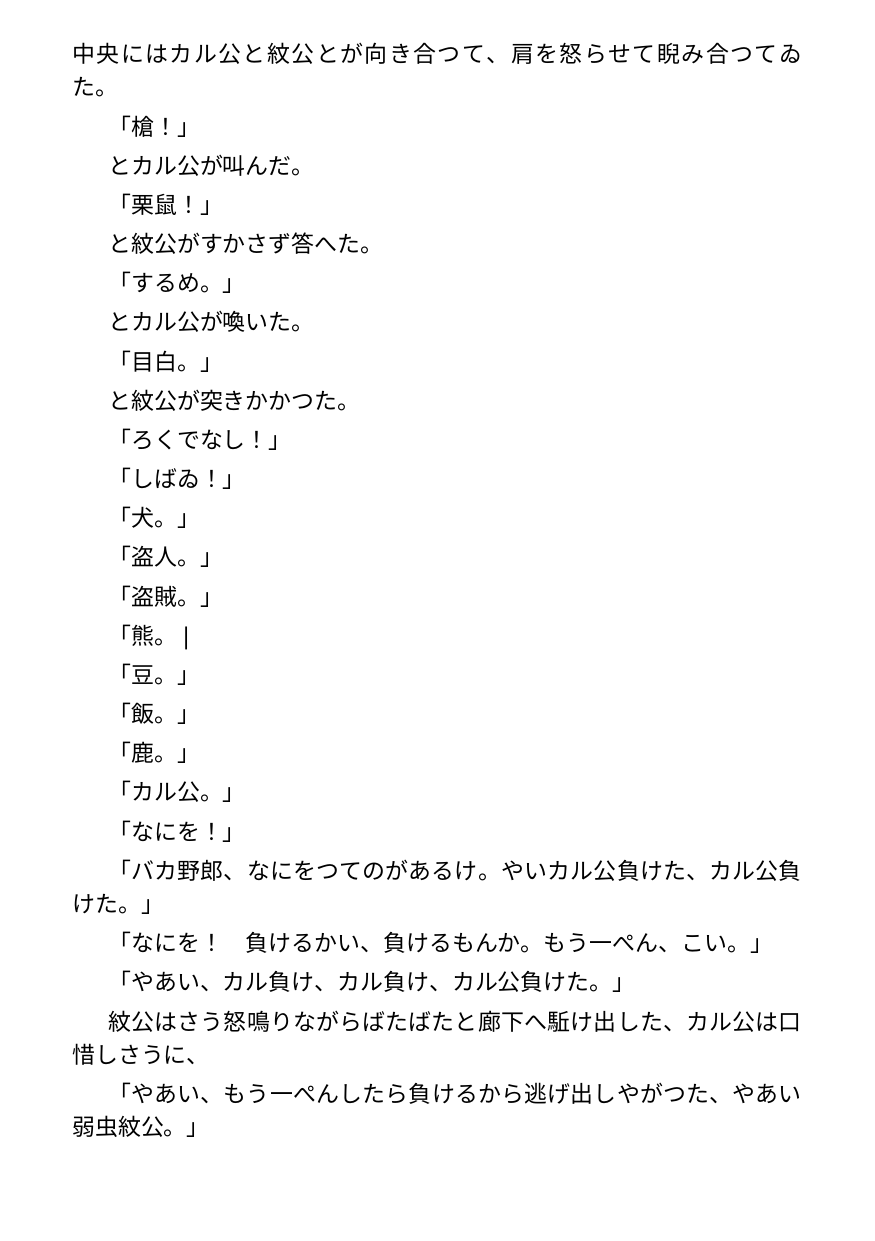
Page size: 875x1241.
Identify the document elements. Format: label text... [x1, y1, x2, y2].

text 「盗人。」 [72, 539, 802, 572]
text 「栗鼠！」 [72, 187, 802, 220]
text 中央にはカル公と紋公とが向き合つて、肩を怒らせて睨み合つてゐた。 [72, 36, 802, 102]
text とカル公が喚いた。 [72, 304, 802, 337]
text 「なにを！」 [72, 813, 802, 847]
text 「豆。」 [72, 657, 802, 690]
text 「飯。」 [72, 696, 802, 729]
text と紋公が突きかかつた。 [72, 383, 802, 416]
text 「目白。」 [72, 343, 802, 377]
text 「鹿。」 [72, 735, 802, 768]
text 「バカ野郎、なにをつてのがあるけ。やいカル公負けた、カル公負けた。」 [72, 853, 802, 919]
text 「なにを！ 負けるかい、負けるもんか。もう一ぺん、こい。」 [72, 925, 802, 958]
text と紋公がすかさず答へた。 [72, 226, 802, 259]
text 紋公はさう怒鳴りながらばたばたと廊下へ駈け出した、カル公は口惜しさうに、 [72, 1003, 802, 1070]
text 「ろくでなし！」 [72, 422, 802, 455]
text 「しばゐ！」 [72, 461, 802, 494]
text 「犬。」 [72, 500, 802, 533]
text 「やあい、もう一ぺんしたら負けるから逃げ出しやがつた、やあい弱虫紋公。」 [72, 1076, 802, 1142]
text 「するめ。」 [72, 265, 802, 298]
text 「盗賊。」 [72, 578, 802, 612]
text 「熊。 | [72, 618, 802, 651]
text とカル公が叫んだ。 [72, 148, 802, 181]
text 「槍！」 [72, 108, 802, 142]
text 「カル公。」 [72, 774, 802, 807]
text 「やあい、カル負け、カル負け、カル公負けた。」 [72, 964, 802, 997]
